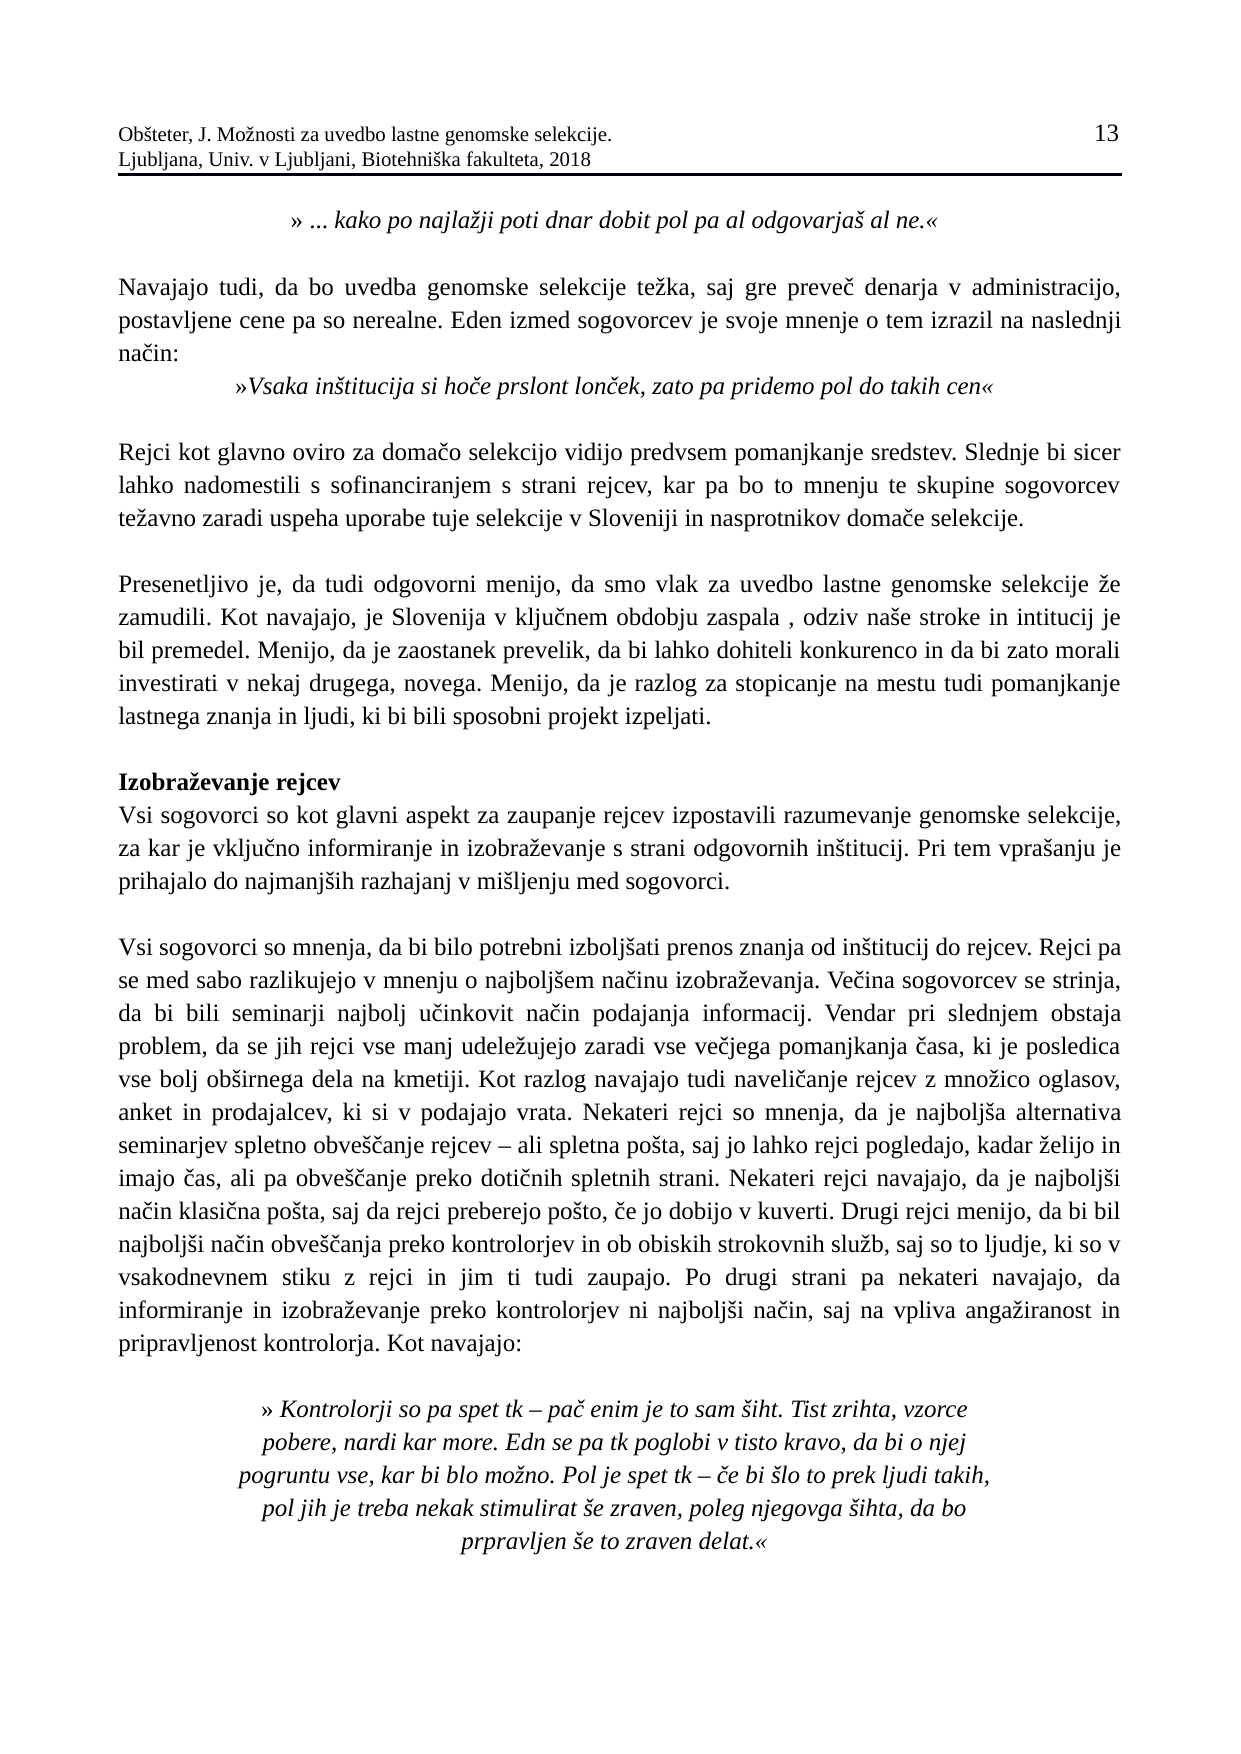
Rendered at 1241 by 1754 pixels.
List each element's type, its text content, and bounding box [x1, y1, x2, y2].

text Navajajo tudi, da bo uvedba genomske selekcije težka, saj gre preveč denarja v administracijo, postavljene cene pa so nerealne. Eden izmed sogovorcev je svoje mnenje o tem izrazil na naslednji način: [118, 272, 1122, 366]
text Rejci kot glavno oviro za domačo selekcijo vidijo predvsem pomanjkanje sredstev. Slednje bi sicer lahko nadomestili s sofinanciranjem s strani rejcev, kar pa bo to mnenju te skupine sogovorcev težavno zaradi uspeha uporabe tuje selekcije v Sloveniji in nasprotnikov domače selekcije. [118, 437, 1122, 532]
text » Kontrolorji so pa spet tk – pač enim je to sam šiht. Tist zrihta, vzorce pobere, nardi kar more. Edn se pa tk poglobi v tisto kravo, da bi o njej pogruntu vse, kar bi blo možno. Pol je spet tk – če bi šlo to prek ljudi takih, pol jih je treba nekak stimulirat še zraven, poleg njegovga šihta, da bo prpravljen še to zraven delat.« [231, 1394, 1000, 1555]
text » ... kako po najlažji poti dnar dobit pol pa al odgovarjaš al ne.« [231, 206, 1000, 234]
text Vsi sogovorci so kot glavni aspekt za zaupanje rejcev izpostavili razumevanje genomske selekcije, za kar je vključno informiranje in izobraževanje s strani odgovornih inštitucij. Pri tem vprašanju je prihajalo do najmanjših razhajanj v mišljenju med sogovorci. [118, 800, 1122, 895]
text Vsi sogovorci so mnenja, da bi bilo potrebni izboljšati prenos znanja od inštitucij do rejcev. Rejci pa se med sabo razlikujejo v mnenju o najboljšem načinu izobraževanja. Večina sogovorcev se strinja, da bi bili seminarji najbolj učinkovit način podajanja informacij. Vendar pri slednjem obstaja problem, da se jih rejci vse manj udeležujejo zaradi vse večjega pomanjkanja časa, ki je posledica vse bolj obširnega dela na kmetiji. Kot razlog navajajo tudi naveličanje rejcev z množico oglasov, anket in prodajalcev, ki si v podajajo vrata. Nekateri rejci so mnenja, da je najboljša alternativa seminarjev spletno obveščanje rejcev – ali spletna pošta, saj jo lahko rejci pogledajo, kadar želijo in imajo čas, ali pa obveščanje preko dotičnih spletnih strani. Nekateri rejci navajajo, da je najboljši način klasična pošta, saj da rejci preberejo pošto, če jo dobijo v kuverti. Drugi rejci menijo, da bi bil najboljši način obveščanja preko kontrolorjev in ob obiskih strokovnih služb, saj so to ljudje, ki so v vsakodnevnem stiku z rejci in jim ti tudi zaupajo. Po drugi strani pa nekateri navajajo, da informiranje in izobraževanje preko kontrolorjev ni najboljši način, saj na vpliva angažiranost in pripravljenost kontrolorja. Kot navajajo: [118, 932, 1122, 1357]
text Presenetljivo je, da tudi odgovorni menijo, da smo vlak za uvedbo lastne genomske selekcije že zamudili. Kot navajajo, je Slovenija v ključnem obdobju zaspala , odziv naše stroke in intitucij je bil premedel. Menijo, da je zaostanek prevelik, da bi lahko dohiteli konkurenco in da bi zato morali investirati v nekaj drugega, novega. Menijo, da je razlog za stopicanje na mestu tudi pomanjkanje lastnega znanja in ljudi, ki bi bili sposobni projekt izpeljati. [118, 569, 1122, 730]
text »Vsaka inštitucija si hoče prslont lonček, zato pa pridemo pol do takih cen« [231, 371, 1000, 399]
text Izobraževanje rejcev [118, 767, 1122, 796]
